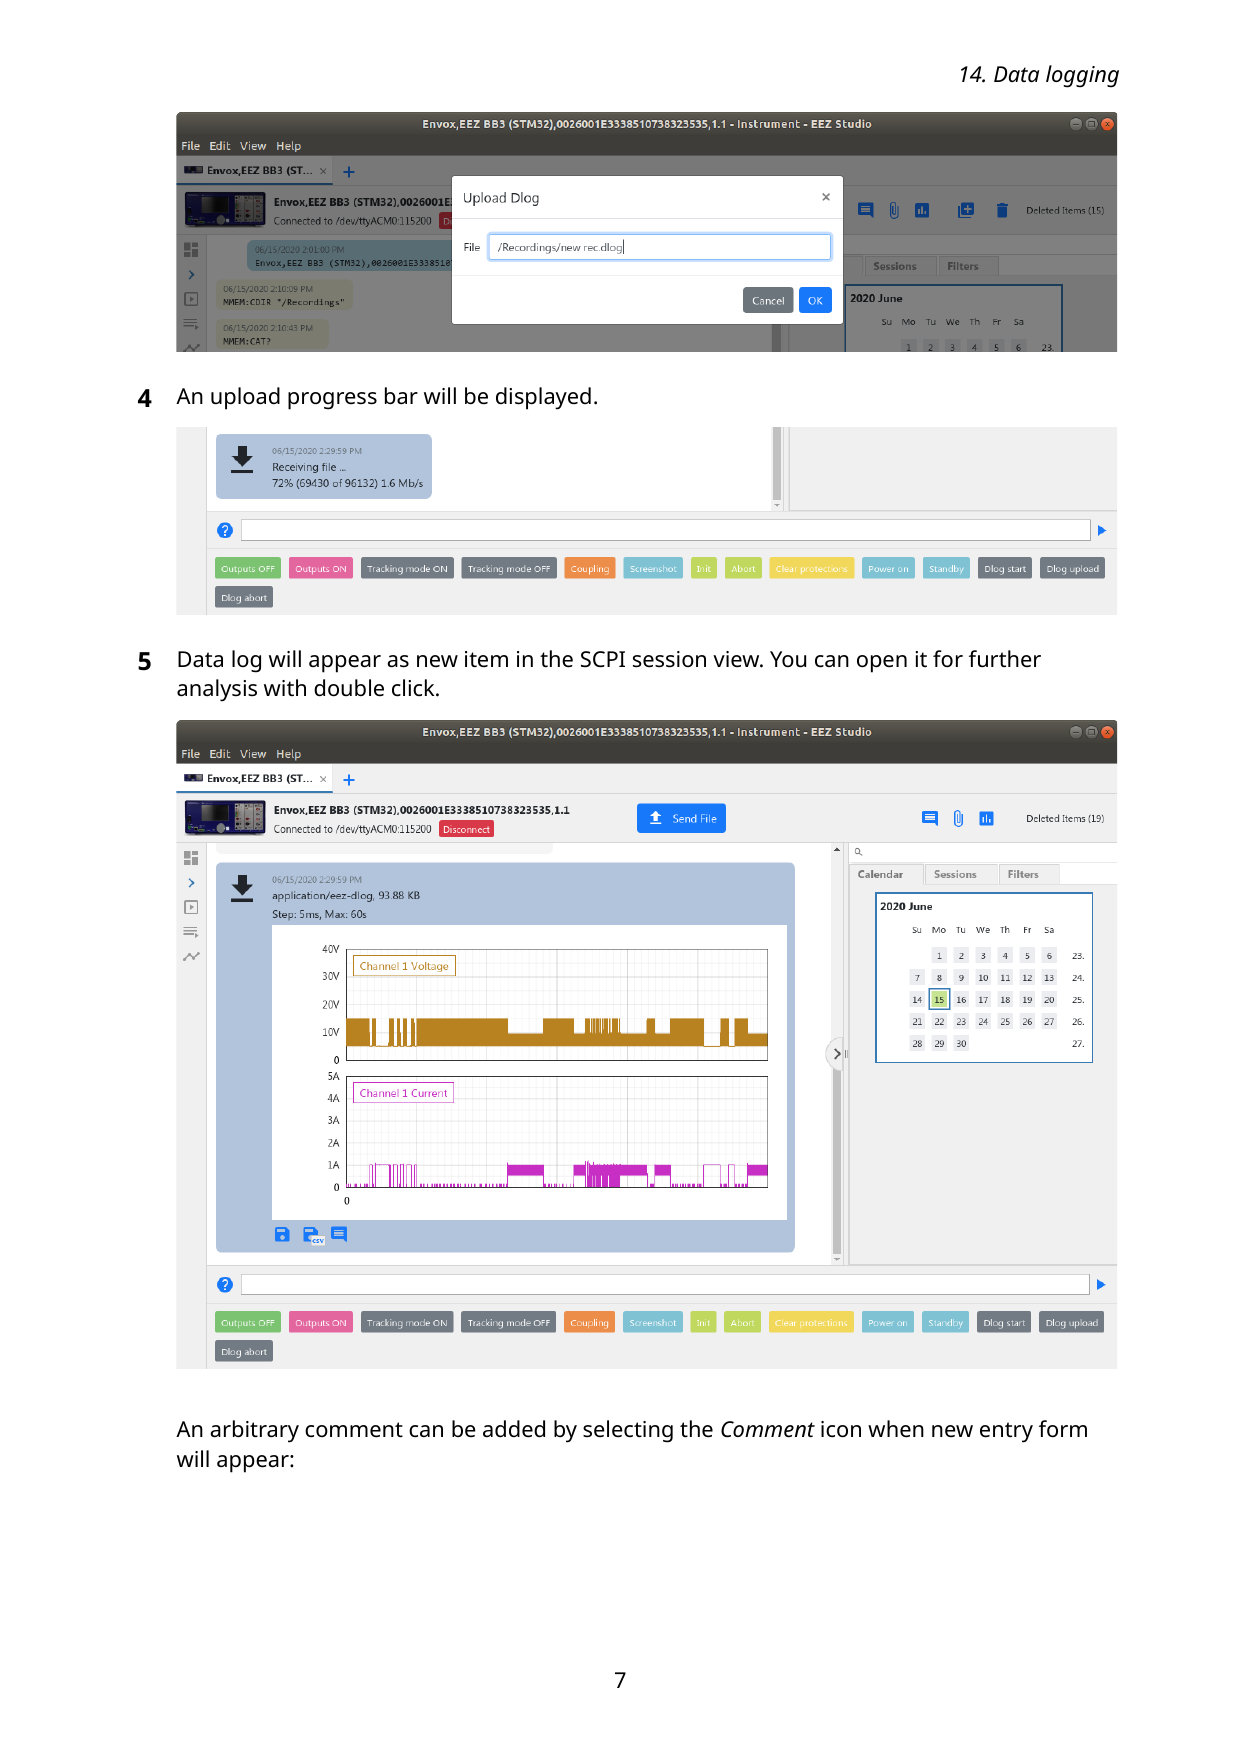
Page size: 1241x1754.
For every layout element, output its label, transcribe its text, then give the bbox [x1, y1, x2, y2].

table_cell Data log will appear as new item in the SCPI session view. You can open it for further analysis with double click. [171, 638, 1123, 1368]
table_header [118, 1408, 171, 1496]
table_cell [171, 1369, 1123, 1391]
picture [176, 427, 1118, 615]
table_cell [171, 428, 1123, 638]
table_cell An upload progress bar will be displayed. [171, 375, 1123, 427]
table_cell [171, 107, 1123, 375]
table_cell [118, 107, 171, 375]
picture [176, 112, 1118, 352]
table_header An arbitrary comment can be added by selecting the Comment icon when new entry form will appear: [171, 1408, 1123, 1496]
table_cell 4 [118, 375, 171, 638]
picture [176, 720, 1118, 1369]
table_cell 5 [118, 638, 171, 1391]
